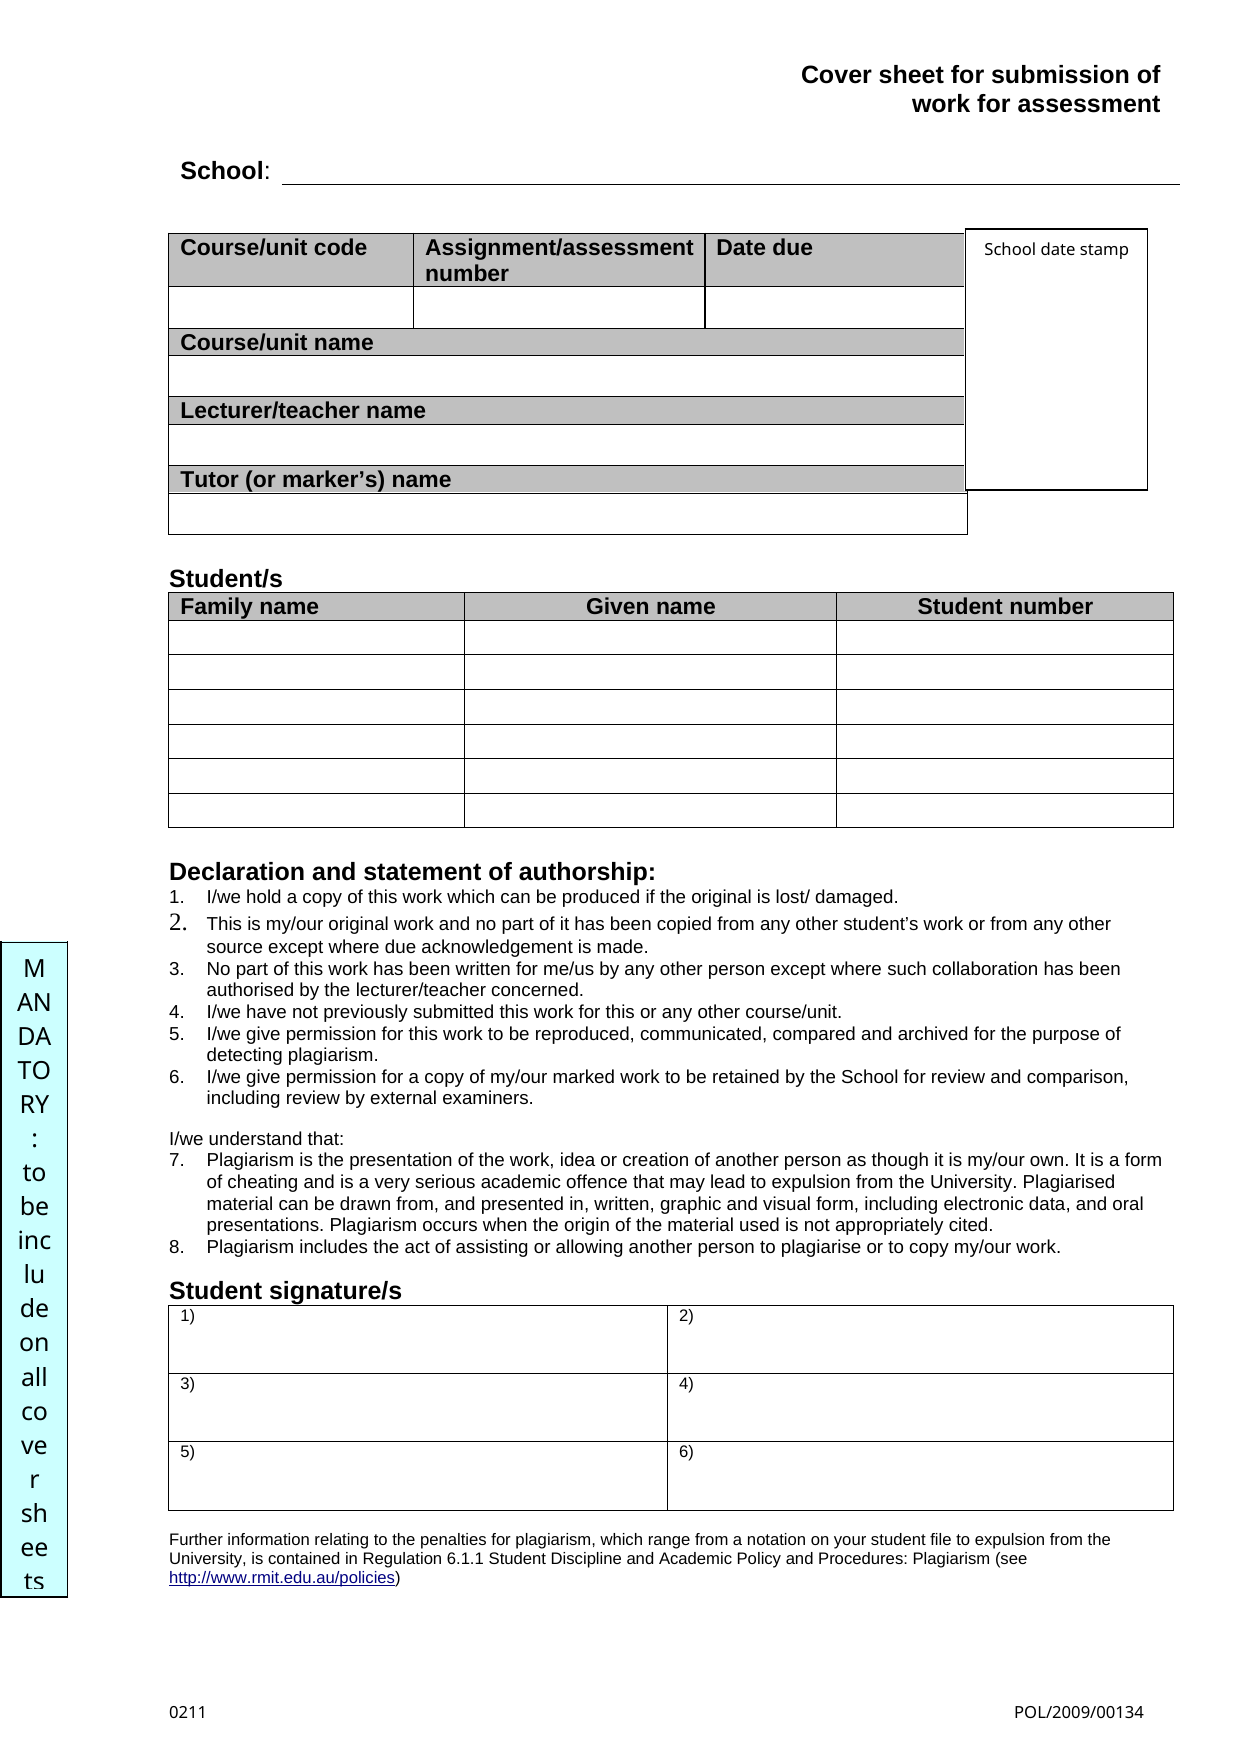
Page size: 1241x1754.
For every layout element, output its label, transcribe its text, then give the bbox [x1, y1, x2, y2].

text School date stamp [981, 237, 1132, 260]
table_cell [465, 621, 836, 654]
table_cell 5) [169, 1442, 667, 1509]
table_cell [837, 690, 1173, 723]
table_cell [169, 425, 964, 465]
table_cell Course/unit name [169, 329, 964, 355]
list I/we hold a copy of this work which can be produced if the original is lost/ damaged. [169, 886, 1157, 907]
table_cell 4) [668, 1374, 1173, 1441]
table_cell [465, 759, 836, 793]
table_header 2) [668, 1306, 1173, 1373]
table_cell [169, 725, 464, 758]
table_header Family name [169, 593, 464, 620]
text Declaration and statement of authorship: [169, 857, 1157, 886]
list I/we give permission for a copy of my/our marked work to be retained by the School for review and comparison, including review by external examiners. [169, 1065, 1157, 1108]
list This is my/our original work and no part of it has been copied from any other student’s work or from any other source except where due acknowledgement is made. [169, 907, 1157, 958]
table_cell [465, 725, 836, 758]
table_cell [837, 725, 1173, 758]
table_cell [169, 356, 964, 396]
table_header 1) [169, 1306, 667, 1373]
table_cell [706, 287, 964, 327]
table_cell [169, 287, 413, 327]
text I/we understand that: [169, 1128, 1157, 1149]
table_cell [169, 690, 464, 723]
list Plagiarism is the presentation of the work, idea or creation of another person as though it is my/our own. It is a form of cheating and is a very serious academic offence that may lead to expulsion from the University. Plagiarised material can be drawn from, and presented in, written, graphic and visual form, including electronic data, and oral presentations. Plagiarism occurs when the origin of the material used is not appropriately cited. [169, 1149, 1173, 1236]
table_cell Lecturer/teacher name [169, 397, 964, 424]
table_cell [837, 621, 1173, 654]
table_header Cover sheet for submission of work for assessment [595, 47, 1172, 117]
table_header Date due [706, 234, 964, 286]
table_cell [837, 655, 1173, 689]
text Student signature/s [169, 1276, 1157, 1305]
list No part of this work has been written for me/us by any other person except where such collaboration has been authorised by the lecturer/teacher concerned. [169, 958, 1157, 1001]
table_cell [465, 655, 836, 689]
table_header Given name [465, 593, 836, 620]
list I/we have not previously submitted this work for this or any other course/unit. [169, 1001, 1157, 1022]
table_cell [169, 494, 967, 534]
text Student/s [169, 563, 1157, 592]
list Plagiarism includes the act of assisting or allowing another person to plagiarise or to copy my/our work. [169, 1236, 1173, 1257]
text Further information relating to the penalties for plagiarism, which range from a notation on your student file to expulsion from the University, is contained in Regulation 6.1.1 Student Discipline and Academic Policy and Procedures: Plagiarism (see http://www.rmit.edu.au/policies) [169, 1530, 1157, 1587]
table_header Student number [837, 593, 1173, 620]
list MANDATORY: to be include on all cover sheets [17, 950, 52, 1588]
table_cell [169, 655, 464, 689]
table_cell 3) [169, 1374, 667, 1441]
list I/we give permission for this work to be reproduced, communicated, compared and archived for the purpose of detecting plagiarism. [169, 1022, 1157, 1065]
table_cell [465, 690, 836, 723]
table_cell [465, 794, 836, 827]
table_header Assignment/assessment number [414, 234, 704, 286]
table_cell [837, 794, 1173, 827]
table_cell [169, 621, 464, 654]
table_cell Tutor (or marker’s) name [169, 466, 967, 492]
table_cell [169, 794, 464, 827]
table_header School: [169, 156, 282, 184]
table_header Course/unit code [169, 234, 413, 286]
table_cell [414, 287, 704, 327]
table_cell [169, 759, 464, 793]
table_header [143, 47, 595, 117]
table_header [282, 156, 1180, 184]
table_cell [837, 759, 1173, 793]
table_cell 6) [668, 1442, 1173, 1509]
